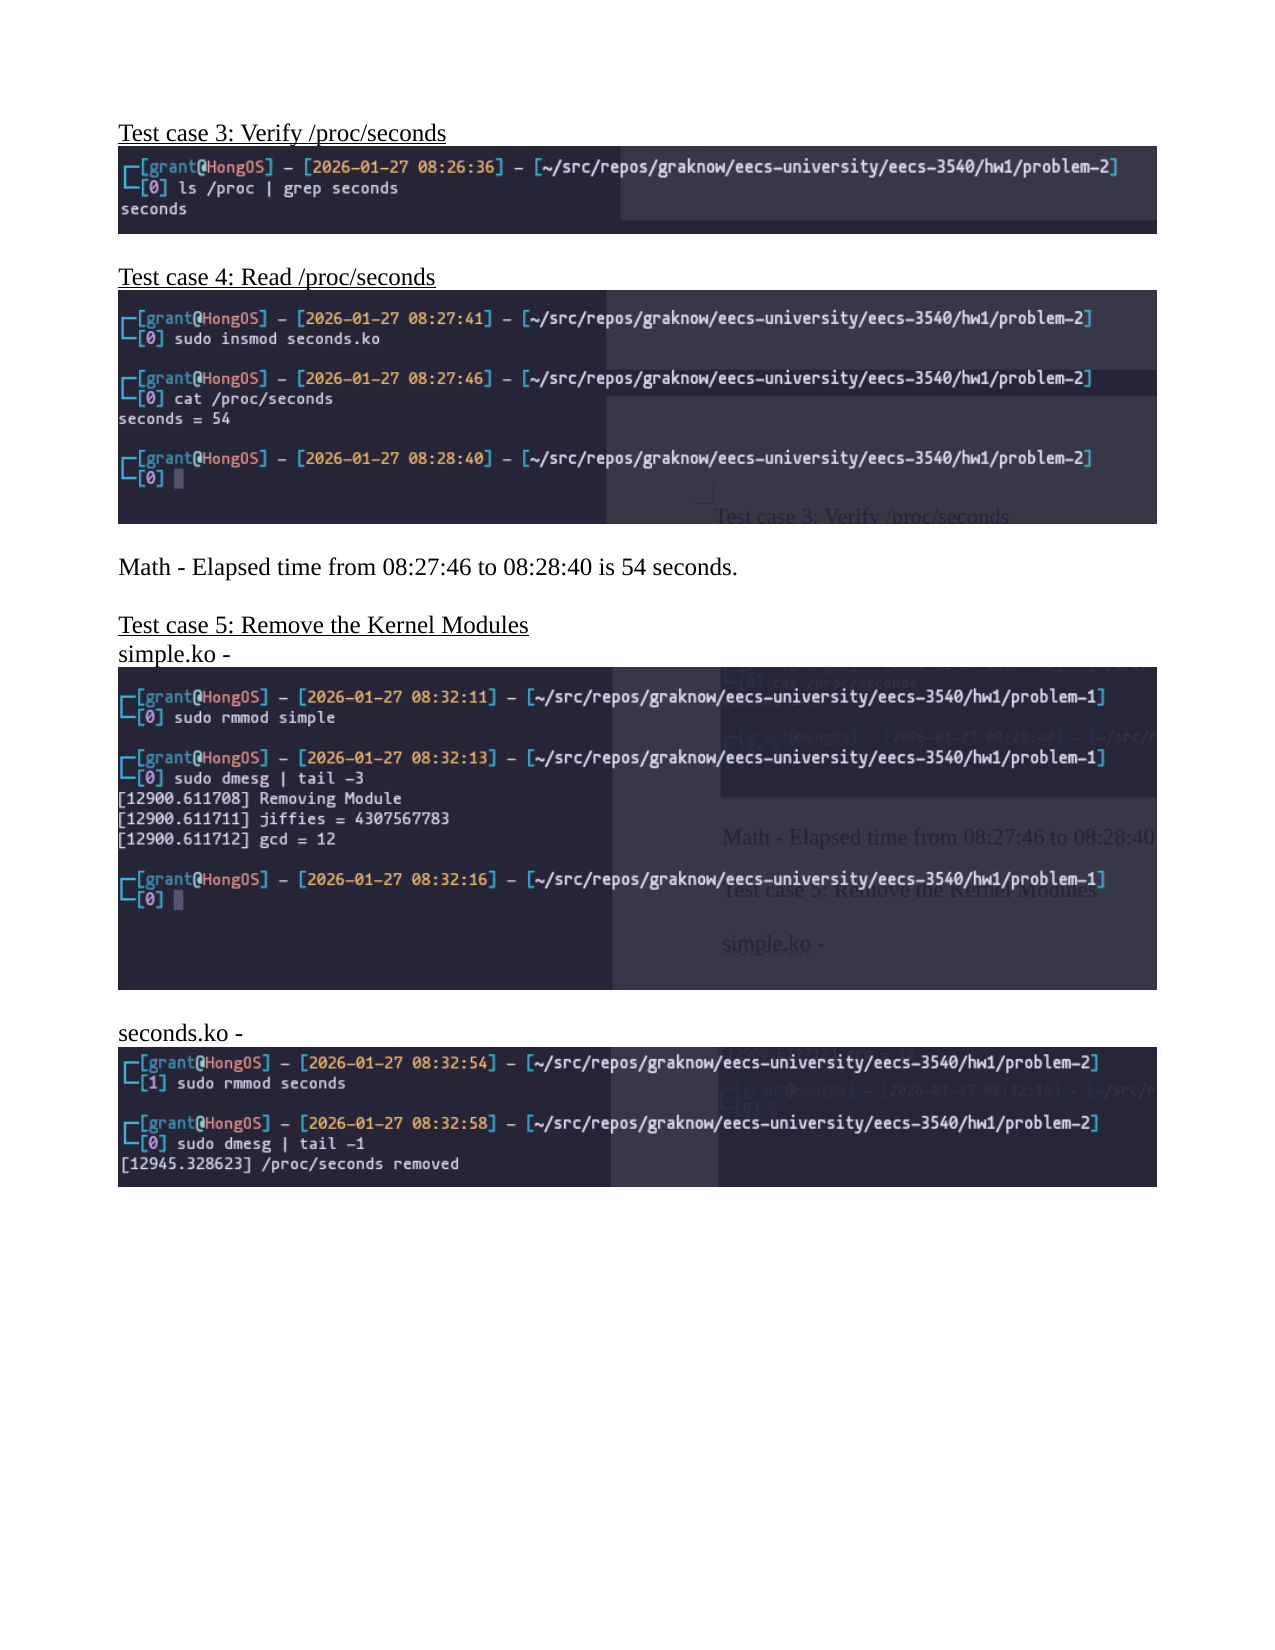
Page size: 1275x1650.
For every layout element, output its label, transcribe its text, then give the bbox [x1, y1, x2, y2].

text Test case 4: Read /proc/seconds [118, 234, 1157, 290]
text simple.ko - [118, 639, 1157, 667]
text Test case 3: Verify /proc/seconds [118, 118, 1157, 146]
text seconds.ko - [118, 990, 1157, 1047]
picture [118, 146, 1157, 234]
text Test case 5: Remove the Kernel Modules [118, 610, 1157, 639]
picture [118, 290, 1157, 524]
picture [118, 1047, 1157, 1187]
text Math - Elapsed time from 08:27:46 to 08:28:40 is 54 seconds. [118, 524, 1157, 581]
picture [118, 667, 1157, 990]
